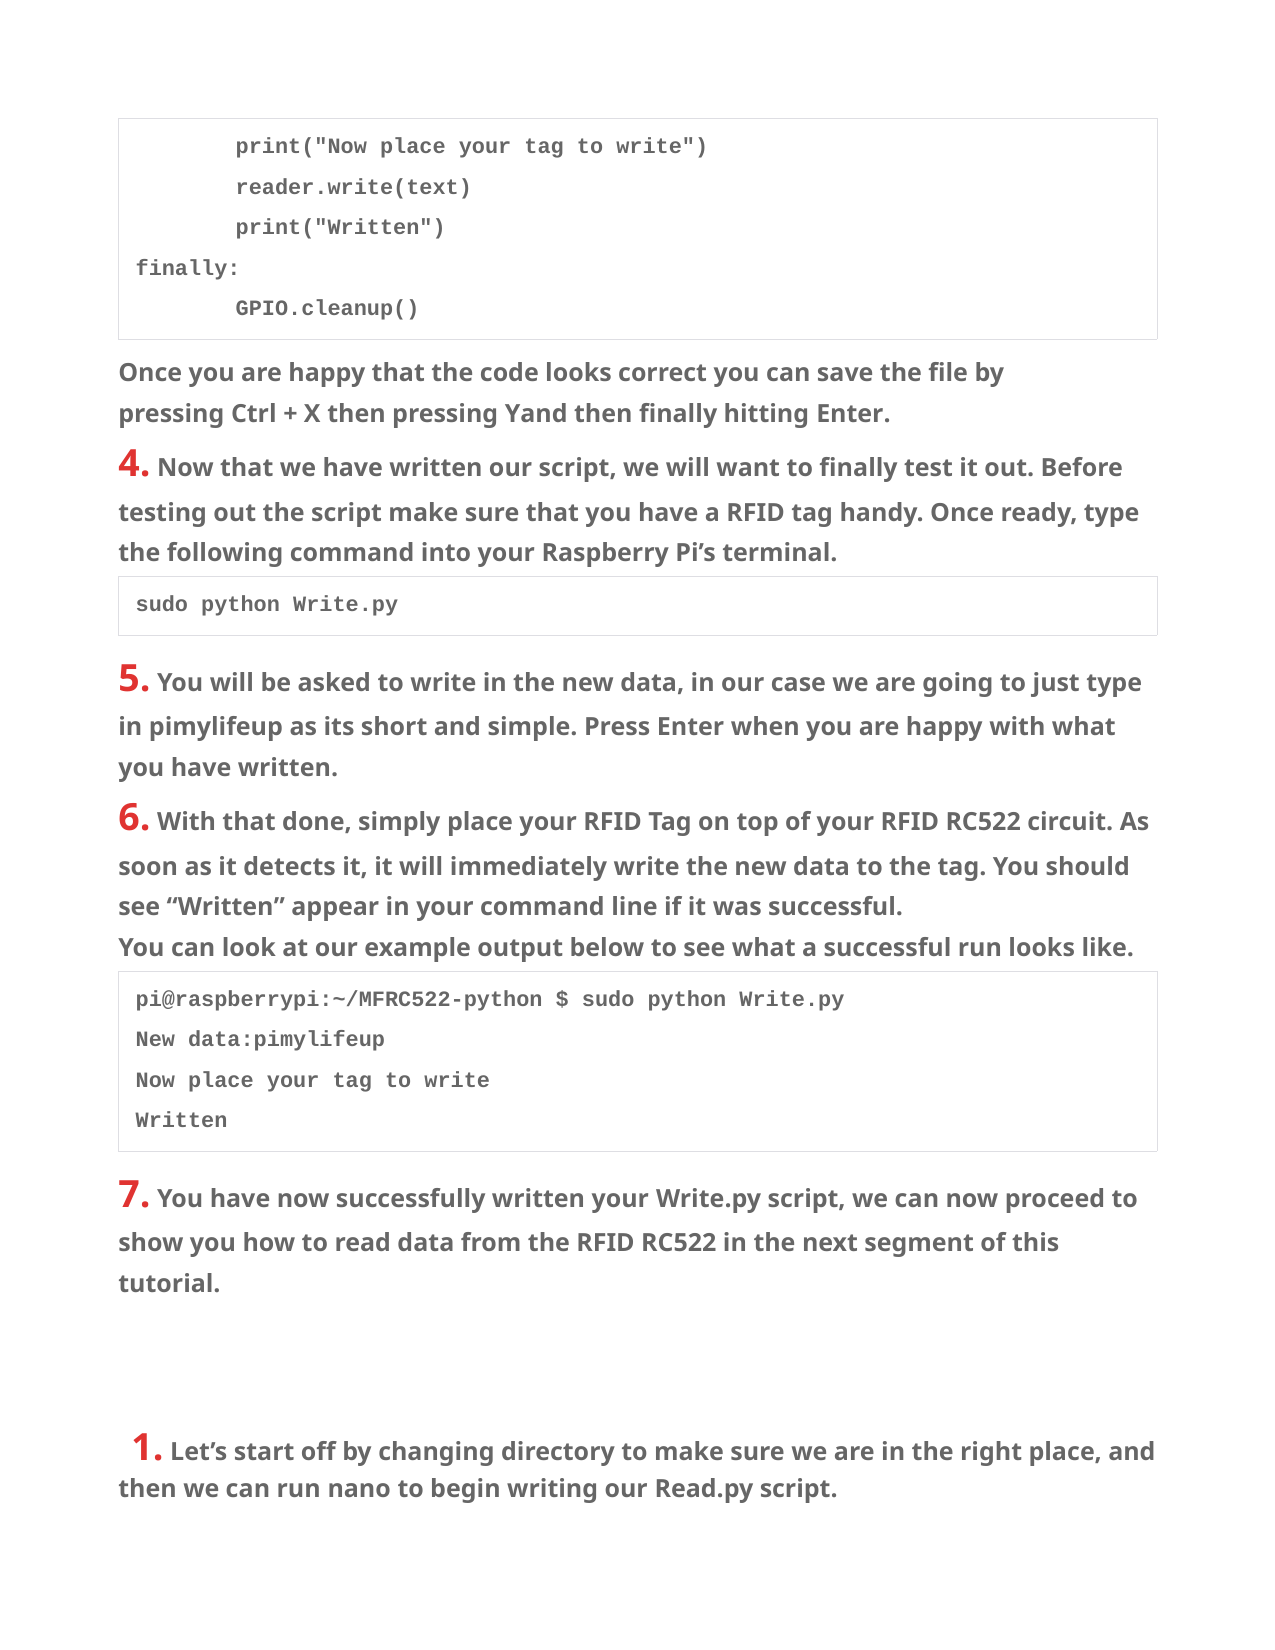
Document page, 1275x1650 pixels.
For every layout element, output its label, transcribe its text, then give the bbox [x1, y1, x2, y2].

text Written [119, 1092, 1157, 1151]
text GPIO.cleanup() [119, 280, 1157, 339]
text print("Now place your tag to write") [119, 119, 1157, 158]
text 4. Now that we have written our script, we will want to finally test it out. Before testing out the script make sure that you have a RFID tag handy. Once ready, type the following command into your Raspberry Pi’s terminal. [118, 436, 1157, 569]
text Once you are happy that the code looks correct you can save the file by pressing Ctrl + X then pressing Yand then finally hitting Enter. [118, 355, 1157, 430]
text pi@raspberrypi:~/MFRC522-python $ sudo python Write.py [119, 972, 1157, 1011]
text Now place your tag to write [119, 1052, 1157, 1092]
text 6. With that done, simply place your RFID Tag on top of your RFID RC522 circuit. As soon as it detects it, it will immediately write the new data to the tag. You should see “Written” appear in your command line if it was successful. [118, 790, 1157, 923]
text You can look at our example output below to see what a successful run looks like. [118, 930, 1157, 964]
text 1. Let’s start off by changing directory to make sure we are in the right place, and then we can run nano to begin writing our Read.py script. [118, 1420, 1157, 1505]
text sudo python Write.py [119, 577, 1157, 635]
text finally: [119, 239, 1157, 280]
text 5. You will be asked to write in the new data, in our case we are going to just type in pimylifeup as its short and simple. Press Enter when you are happy with what you have written. [118, 651, 1157, 784]
text New data:pimylifeup [119, 1011, 1157, 1052]
text print("Written") [119, 199, 1157, 239]
text 7. You have now successfully written your Write.py script, we can now proceed to show you how to read data from the RFID RC522 in the next segment of this tutorial. [118, 1167, 1157, 1300]
text reader.write(text) [119, 158, 1157, 199]
